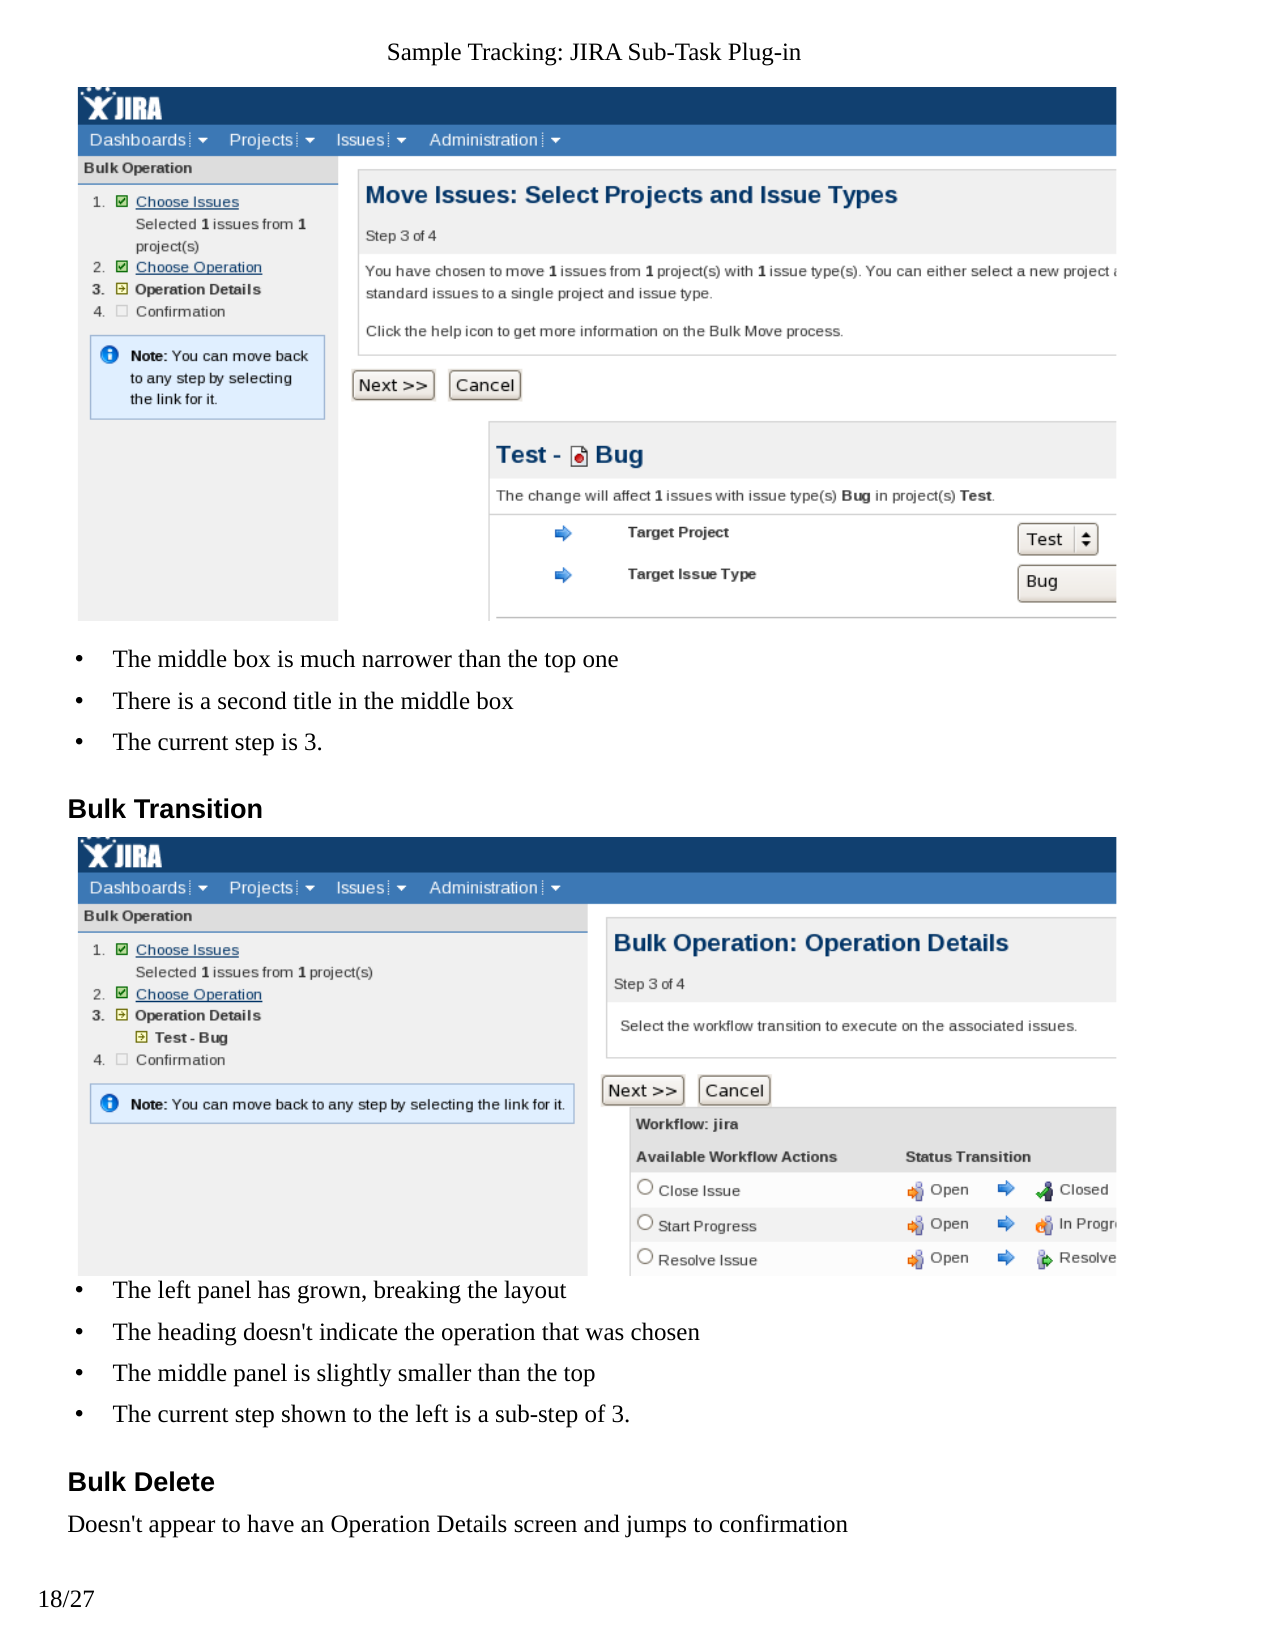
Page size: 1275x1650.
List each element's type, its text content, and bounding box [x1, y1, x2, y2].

picture [77, 837, 1117, 1276]
list The heading doesn't indicate the operation that was chosen [75, 1317, 1157, 1346]
list The middle box is much narrower than the top one [75, 644, 1157, 673]
list The current step shown to the left is a sub-step of 3. [75, 1399, 1157, 1428]
list The current step is 3. [75, 727, 1157, 756]
picture [77, 87, 1117, 621]
list The left panel has grown, breaking the layout [75, 837, 1157, 1304]
list There is a second title in the middle box [75, 686, 1157, 714]
text Doesn't appear to have an Operation Details screen and jumps to confirmation [67, 1509, 1157, 1538]
subtitle Bulk Transition [67, 793, 1157, 824]
subtitle Bulk Delete [67, 1466, 1157, 1497]
list The middle panel is slightly smaller than the top [75, 1358, 1157, 1387]
